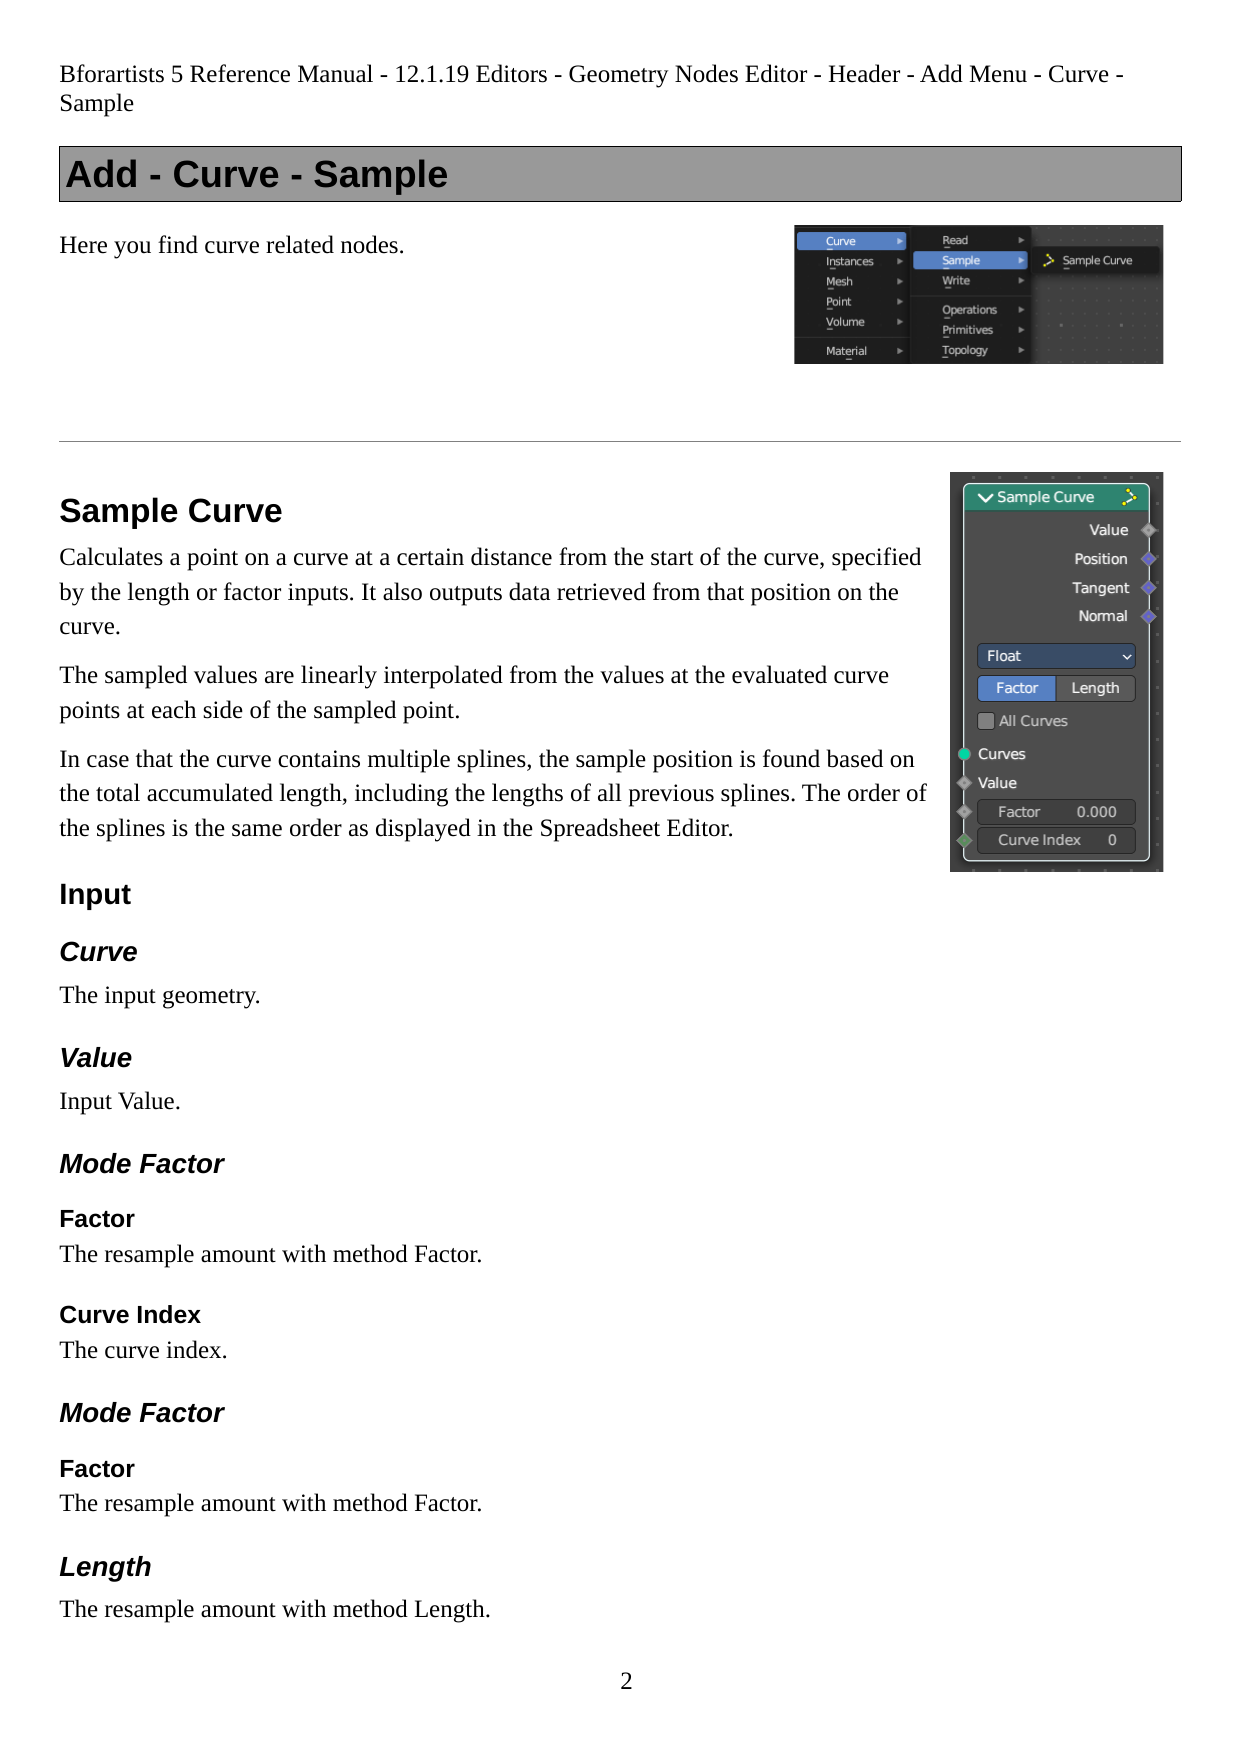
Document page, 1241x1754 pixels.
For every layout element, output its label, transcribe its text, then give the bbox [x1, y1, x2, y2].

subtitle Length [59, 1550, 1181, 1582]
subtitle Mode Factor [59, 1397, 1181, 1429]
subtitle Factor [59, 1204, 1181, 1233]
subtitle Curve Index [59, 1301, 1181, 1329]
picture [950, 472, 1164, 872]
text The curve index. [59, 1335, 1181, 1364]
table_header Add - Curve - Sample [60, 147, 1181, 201]
text In case that the curve contains multiple splines, the sample position is found based on the total accumulated length, including the lengths of all previous splines. The order of the splines is the same order as displayed in the Spreadsheet Editor. [59, 744, 950, 842]
text Calculates a point on a curve at a certain distance from the start of the curve, specified by the length or factor inputs. It also outputs data retrieved from that position on the curve. [59, 542, 950, 640]
subtitle Sample Curve [59, 491, 950, 530]
subtitle Factor [59, 1454, 1181, 1482]
text The resample amount with method Length. [59, 1594, 1181, 1623]
text The input geometry. [59, 980, 1181, 1008]
subtitle Input [59, 877, 1181, 910]
text The sampled values are linearly interpolated from the values at the evaluated curve points at each side of the sampled point. [59, 661, 950, 724]
text Input Value. [59, 1086, 1181, 1114]
text The resample amount with method Factor. [59, 1239, 1181, 1268]
subtitle Value [59, 1041, 1181, 1073]
text The resample amount with method Factor. [59, 1488, 1181, 1517]
subtitle Curve [59, 935, 1181, 967]
text Here you find curve related nodes. [59, 230, 794, 259]
subtitle [1164, 491, 1181, 530]
subtitle Mode Factor [59, 1147, 1181, 1179]
picture [794, 225, 1164, 364]
